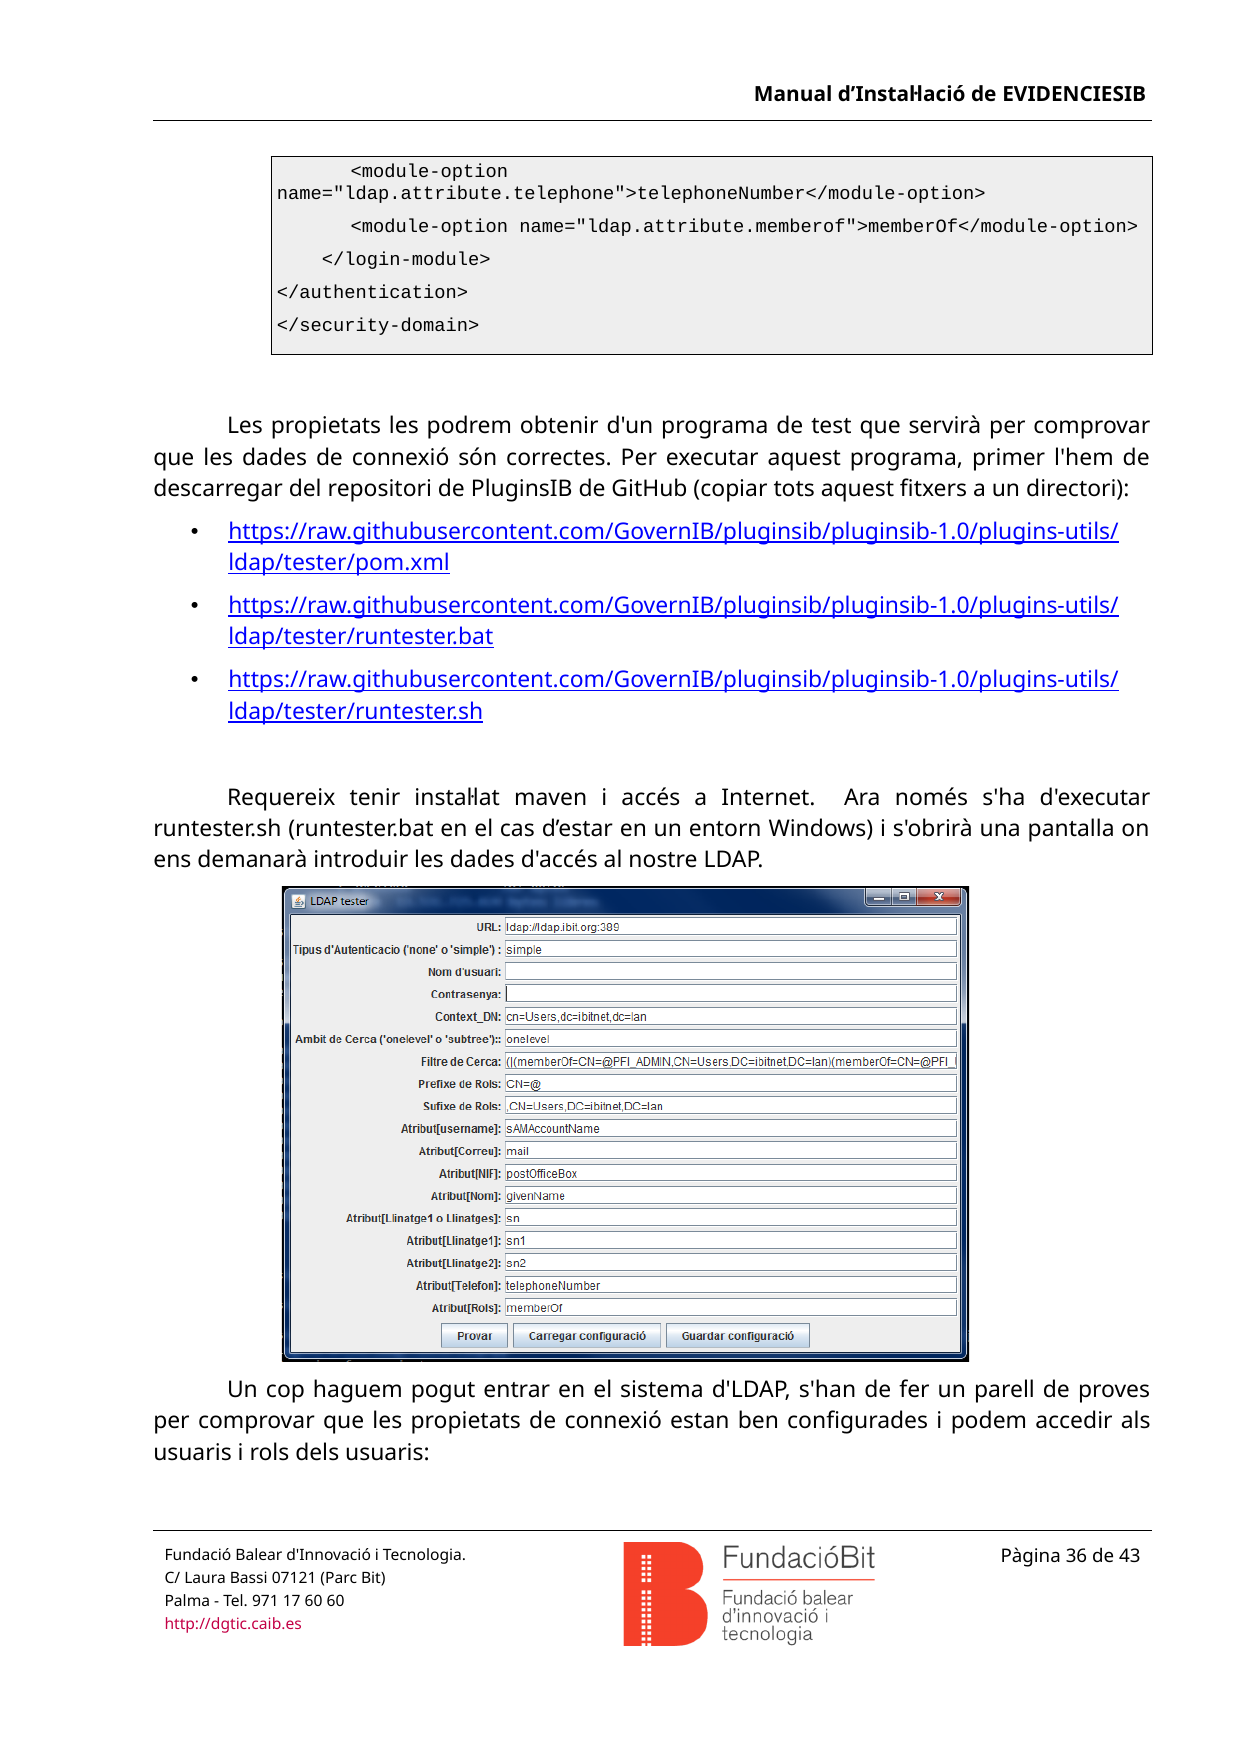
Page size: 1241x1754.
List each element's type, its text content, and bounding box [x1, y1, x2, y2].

text Requereix tenir instal·lat maven i accés a Internet. Ara només s'ha d'executar runtester.sh (runtester.bat en el cas d’estar en un entorn Windows) i s'obrirà una pantalla on ens demanarà introduir les dades d'accés al nostre LDAP. [153, 781, 1152, 874]
picture [281, 886, 970, 1362]
list https://raw.githubusercontent.com/GovernIB/pluginsib/pluginsib-1.0/plugins-utils/ldap/tester/pom.xml [191, 515, 1152, 577]
text Un cop haguem pogut entrar en el sistema d'LDAP, s'han de fer un parell de proves per comprovar que les propietats de connexió estan ben configurades i podem accedir als usuaris i rols dels usuaris: [153, 1373, 1152, 1467]
list https://raw.githubusercontent.com/GovernIB/pluginsib/pluginsib-1.0/plugins-utils/ldap/tester/runtester.bat [191, 589, 1152, 652]
table_header <module-option name="ldap.attribute.telephone">telephoneNumber</module-option> <module-option name="ldap.attribute.memberof">memberOf</module-option> </login-module> </authentication> </security-domain> [272, 157, 1152, 354]
picture [623, 1542, 875, 1646]
list https://raw.githubusercontent.com/GovernIB/pluginsib/pluginsib-1.0/plugins-utils/ldap/tester/runtester.sh [191, 663, 1152, 726]
text Les propietats les podrem obtenir d'un programa de test que servirà per comprovar que les dades de connexió són correctes. Per executar aquest programa, primer l'hem de descarregar del repositori de PluginsIB de GitHub (copiar tots aquest fitxers a un directori): [153, 409, 1152, 503]
